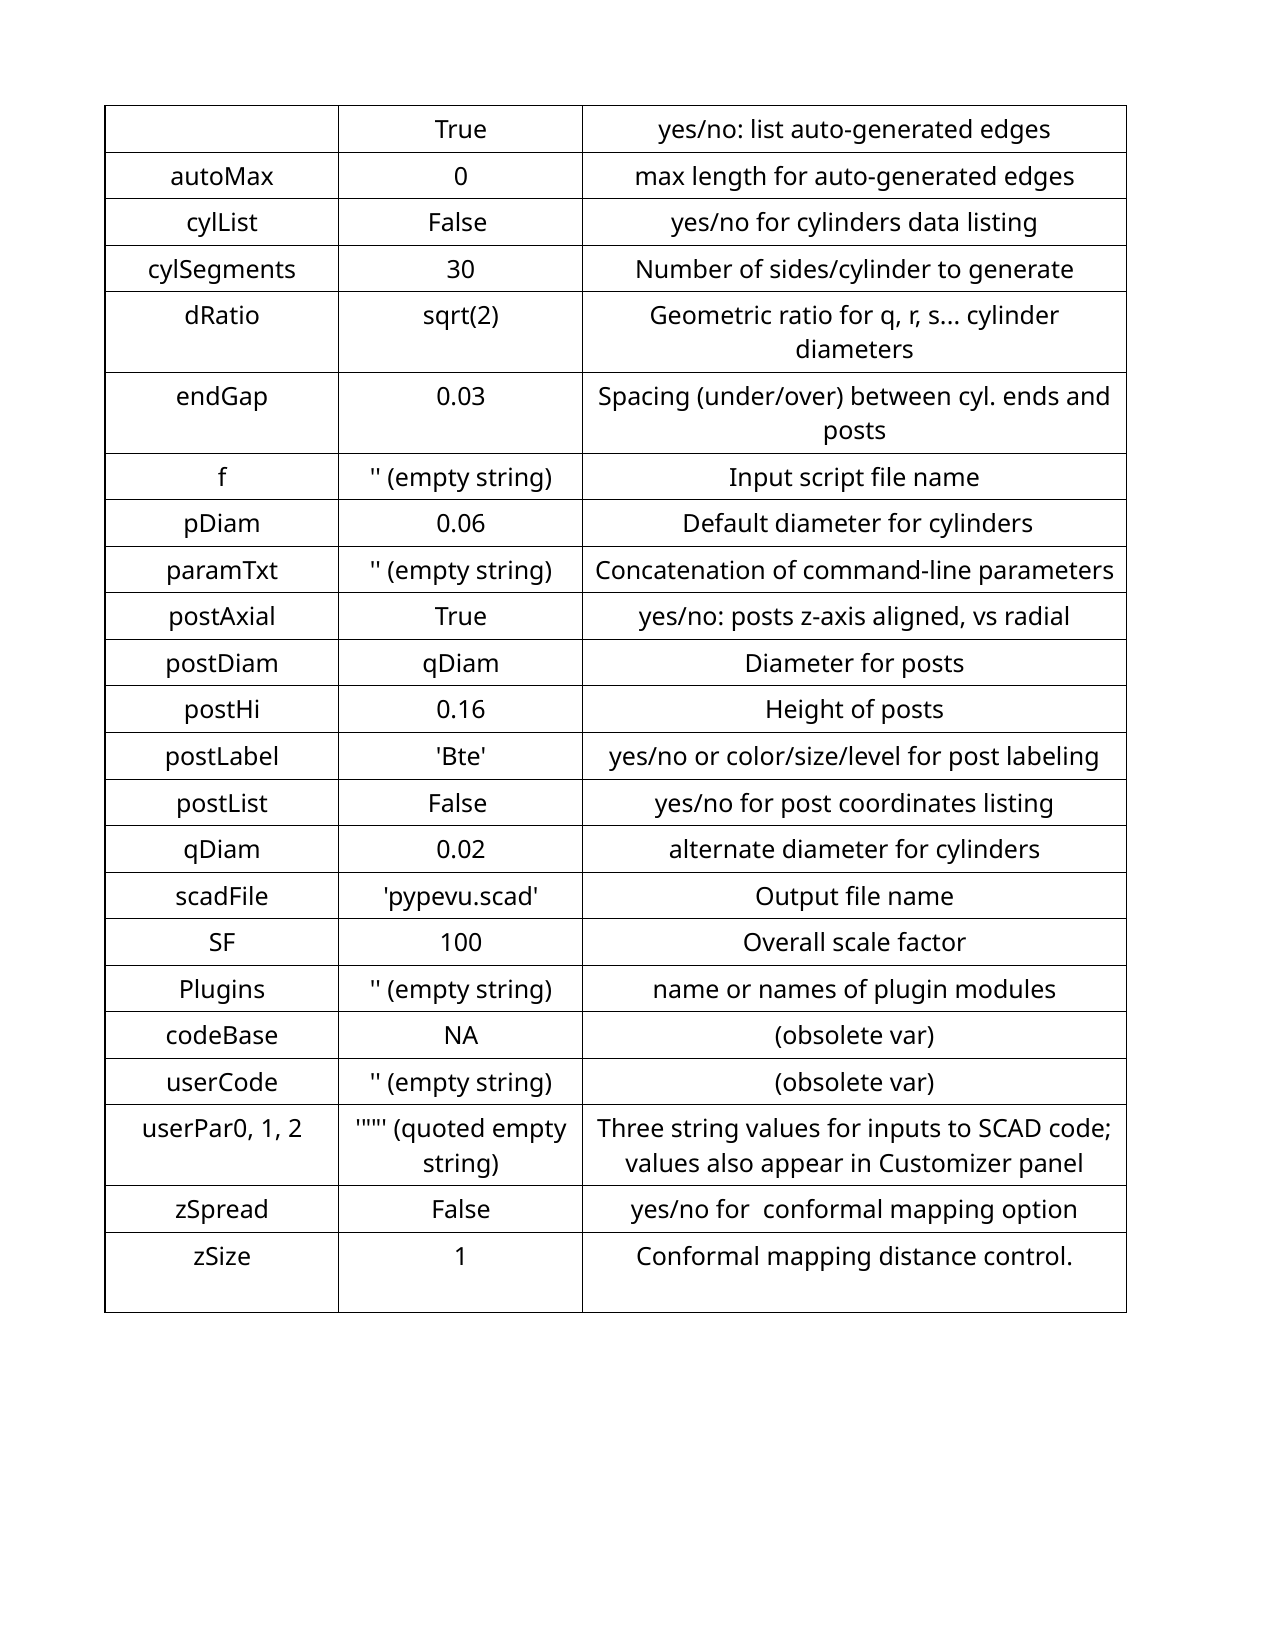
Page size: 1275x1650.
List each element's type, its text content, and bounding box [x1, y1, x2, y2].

table_cell Default diameter for cylinders [583, 500, 1126, 546]
table_cell userPar0, 1, 2 [106, 1105, 338, 1185]
table_cell NA [339, 1012, 582, 1058]
table_cell postDiam [106, 640, 338, 685]
table_cell scadFile [106, 873, 338, 918]
table_cell yes/no: posts z-axis aligned, vs radial [583, 593, 1126, 639]
table_cell '' (empty string) [339, 966, 582, 1011]
table_cell 30 [339, 246, 582, 291]
table_cell Concatenation of command-line parameters [583, 547, 1126, 592]
table_cell '' (empty string) [339, 454, 582, 499]
table_cell True [339, 106, 582, 152]
table_cell pDiam [106, 500, 338, 546]
table_cell (obsolete var) [583, 1012, 1126, 1058]
table_cell yes/no or color/size/level for post labeling [583, 733, 1126, 778]
table_cell 'pypevu.scad' [339, 873, 582, 918]
table_cell Input script file name [583, 454, 1126, 499]
table_cell f [106, 454, 338, 499]
table_cell Plugins [106, 966, 338, 1011]
table_cell SF [106, 919, 338, 965]
table_cell Spacing (under/over) between cyl. ends and posts [583, 373, 1126, 452]
table_cell Diameter for posts [583, 640, 1126, 685]
table_cell 'Bte' [339, 733, 582, 778]
table_cell 0.16 [339, 686, 582, 732]
table_cell yes/no: list auto-generated edges [583, 106, 1126, 152]
table_cell alternate diameter for cylinders [583, 826, 1126, 872]
table_cell dRatio [106, 292, 338, 372]
table_cell codeBase [106, 1012, 338, 1058]
table_cell 0.03 [339, 373, 582, 452]
table_cell max length for auto-generated edges [583, 153, 1126, 198]
table_cell postList [106, 780, 338, 825]
table_cell False [339, 780, 582, 825]
table_cell (obsolete var) [583, 1059, 1126, 1104]
table_cell zSize [106, 1233, 338, 1312]
table_cell '""' (quoted empty string) [339, 1105, 582, 1185]
table_cell zSpread [106, 1186, 338, 1232]
table_cell '' (empty string) [339, 547, 582, 592]
table_cell 0 [339, 153, 582, 198]
table_cell Conformal mapping distance control. [583, 1233, 1126, 1312]
table_cell postHi [106, 686, 338, 732]
table_cell 1 [339, 1233, 582, 1312]
table_cell endGap [106, 373, 338, 452]
table_cell yes/no for conformal mapping option [583, 1186, 1126, 1232]
table_cell Geometric ratio for q, r, s... cylinder diameters [583, 292, 1126, 372]
table_cell Three string values for inputs to SCAD code; values also appear in Customizer panel [583, 1105, 1126, 1185]
table_cell name or names of plugin modules [583, 966, 1126, 1011]
table_cell postLabel [106, 733, 338, 778]
table_cell Output file name [583, 873, 1126, 918]
table_cell Height of posts [583, 686, 1126, 732]
table_cell postAxial [106, 593, 338, 639]
table_cell qDiam [106, 826, 338, 872]
table_cell cylSegments [106, 246, 338, 291]
table_cell paramTxt [106, 547, 338, 592]
table_cell sqrt(2) [339, 292, 582, 372]
table_cell [106, 106, 338, 152]
table_cell False [339, 199, 582, 245]
table_cell userCode [106, 1059, 338, 1104]
table_cell Number of sides/cylinder to generate [583, 246, 1126, 291]
table_cell yes/no for cylinders data listing [583, 199, 1126, 245]
table_cell qDiam [339, 640, 582, 685]
table_cell False [339, 1186, 582, 1232]
table_cell cylList [106, 199, 338, 245]
table_cell 0.06 [339, 500, 582, 546]
table_cell '' (empty string) [339, 1059, 582, 1104]
table_cell 100 [339, 919, 582, 965]
table_cell 0.02 [339, 826, 582, 872]
table_cell yes/no for post coordinates listing [583, 780, 1126, 825]
table_cell Overall scale factor [583, 919, 1126, 965]
table_cell True [339, 593, 582, 639]
table_cell autoMax [106, 153, 338, 198]
